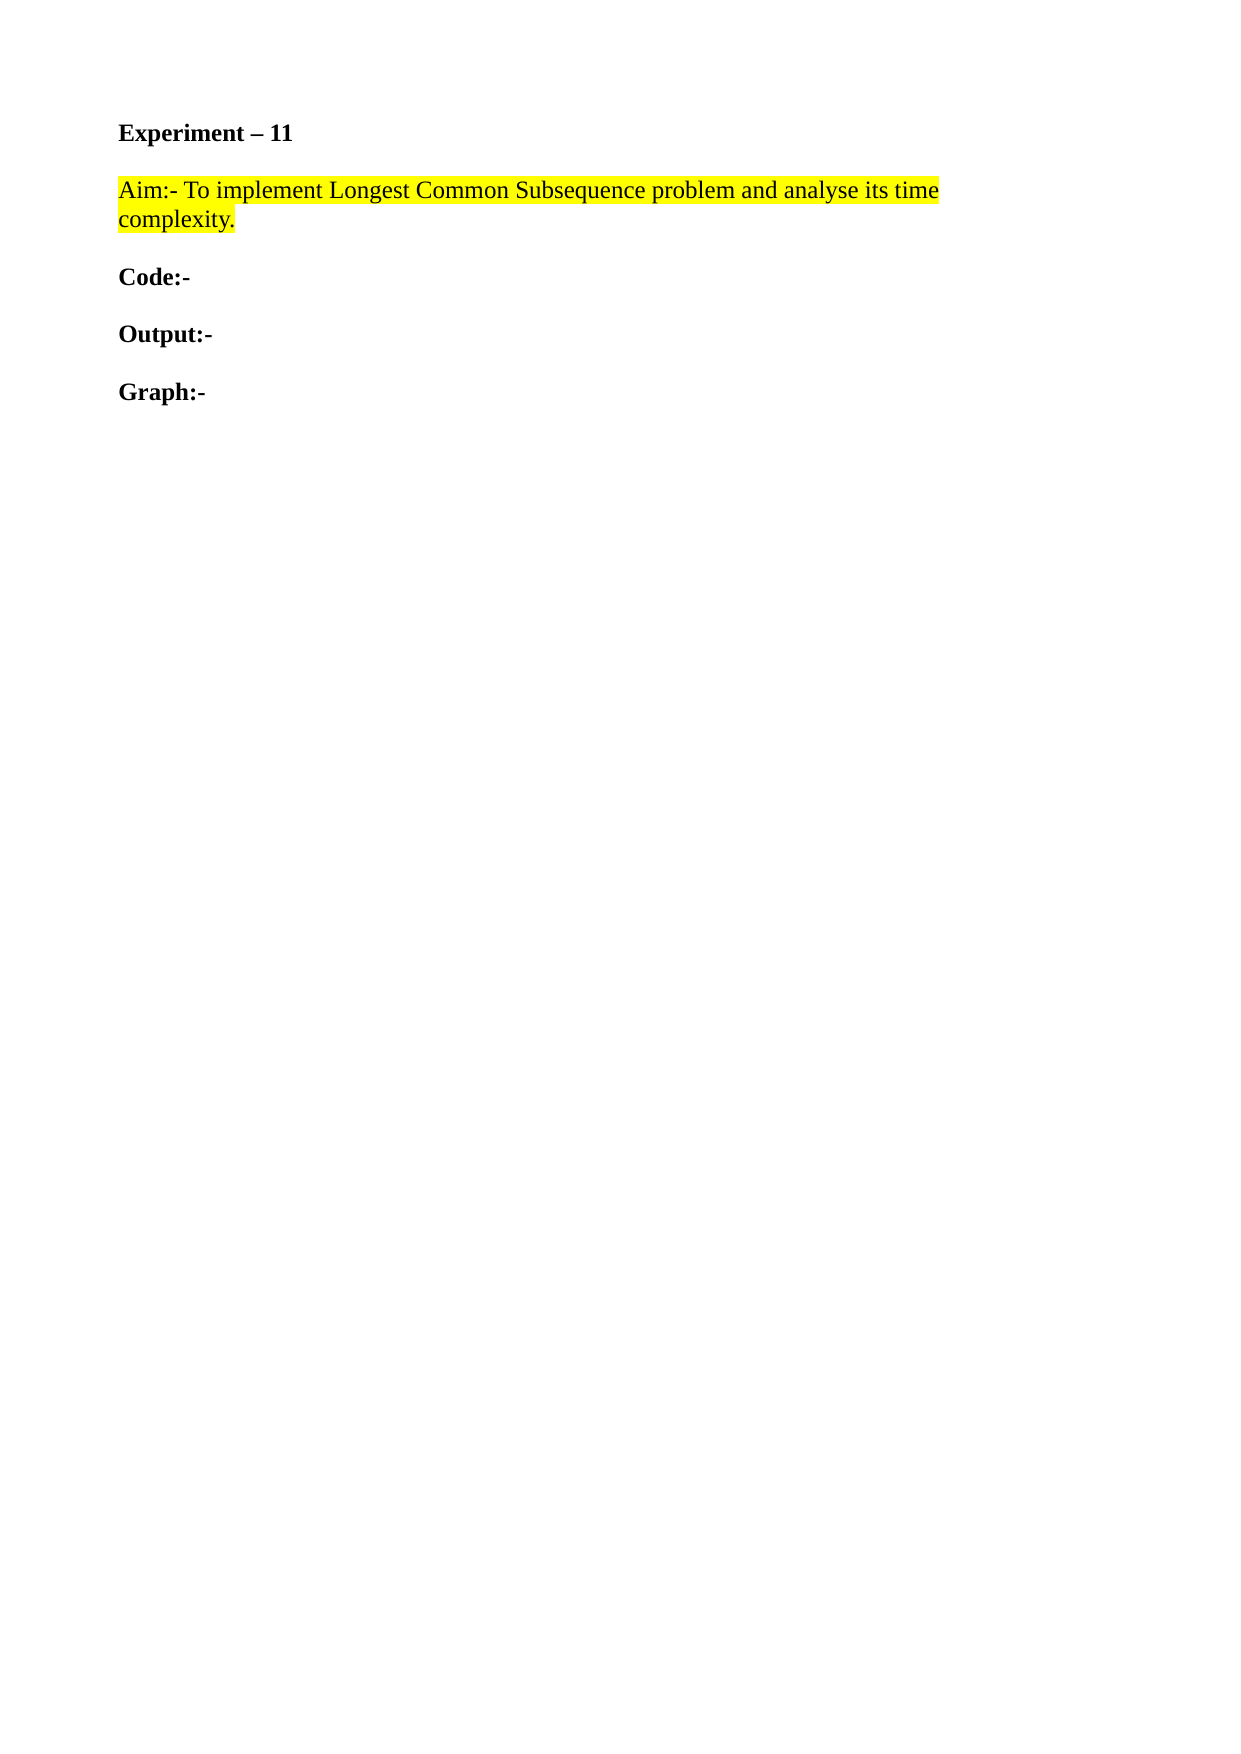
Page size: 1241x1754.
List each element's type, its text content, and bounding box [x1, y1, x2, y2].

text complexity. [118, 204, 1122, 233]
text Output:- [118, 319, 1122, 348]
text Code:- [118, 262, 1122, 291]
text Experiment – 11 [118, 118, 1122, 147]
text Aim:- To implement Longest Common Subsequence problem and analyse its time [118, 176, 1122, 204]
text Graph:- [118, 377, 1122, 406]
